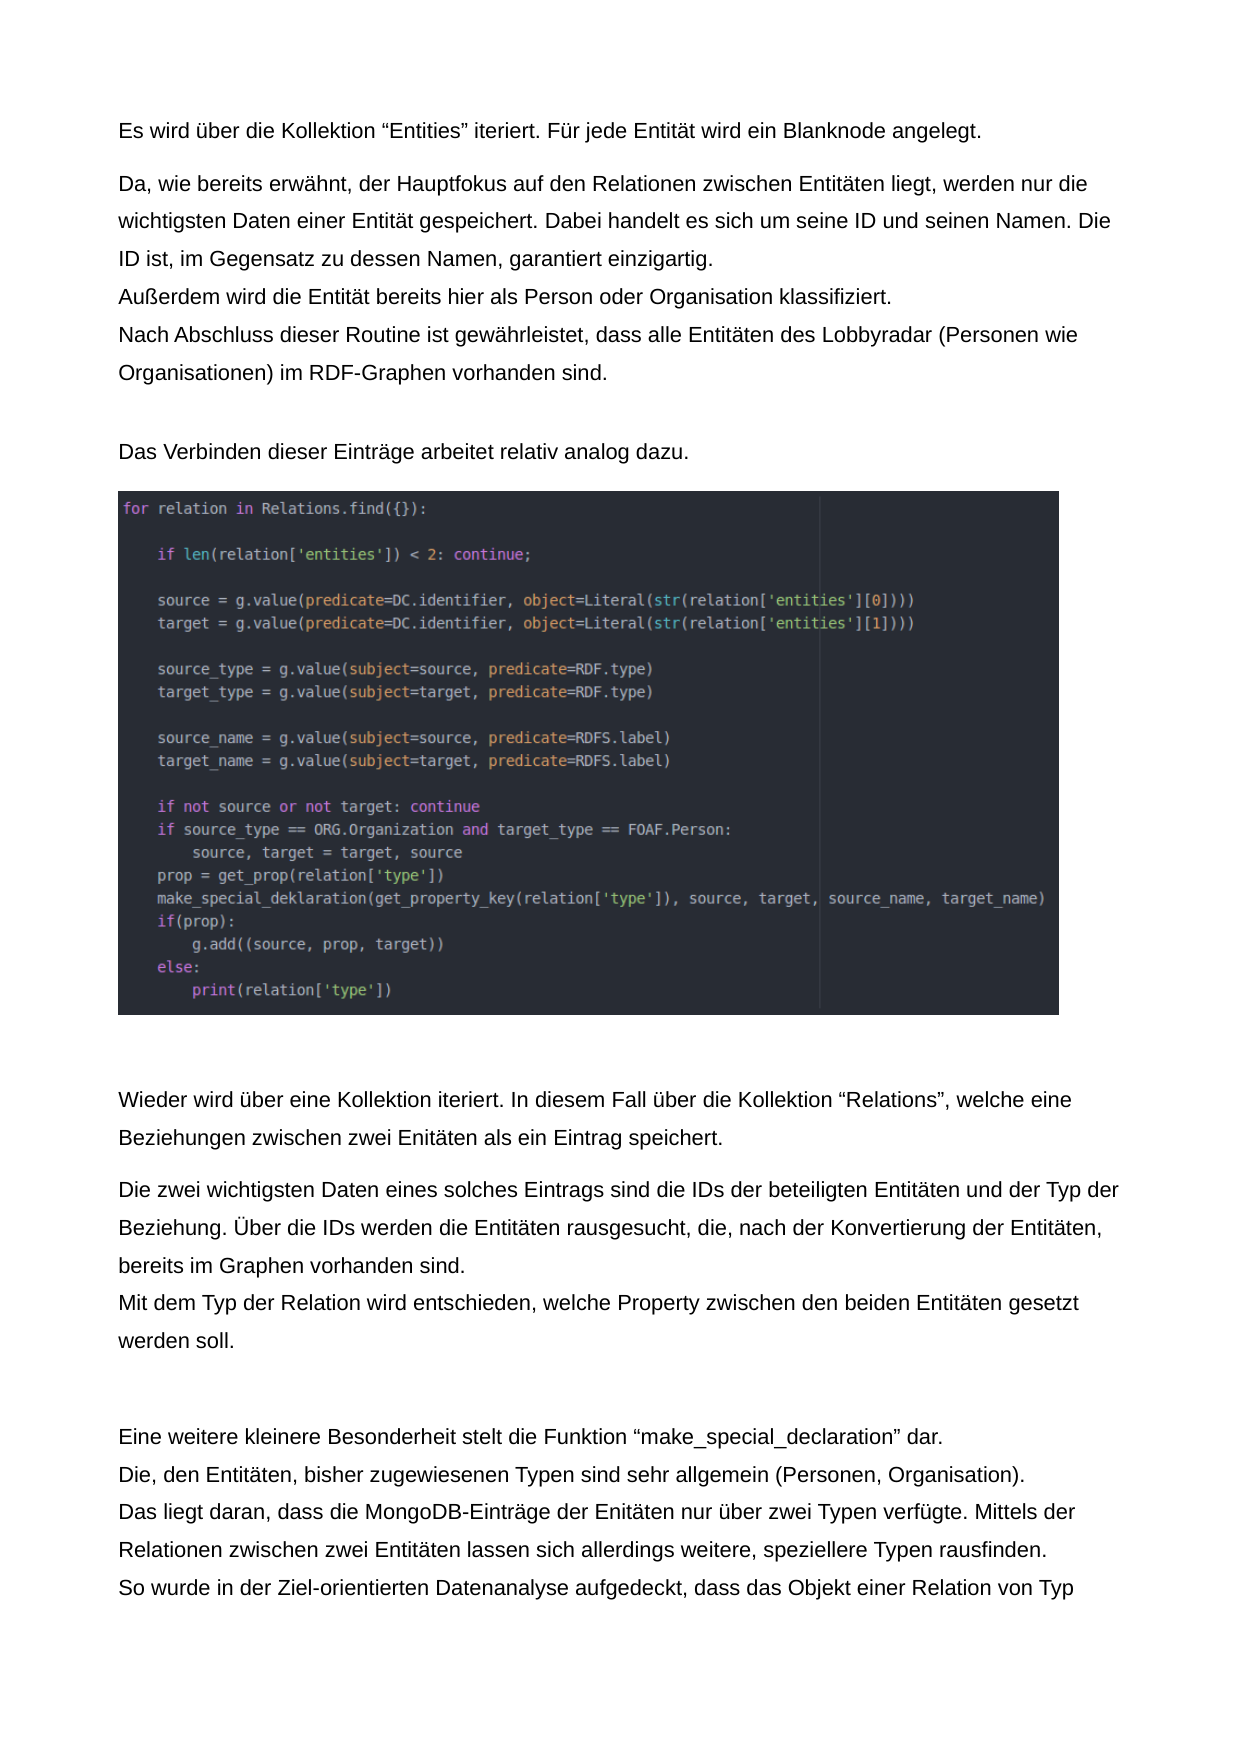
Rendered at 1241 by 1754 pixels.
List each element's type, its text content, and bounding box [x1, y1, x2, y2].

text Die zwei wichtigsten Daten eines solches Eintrags sind die IDs der beteiligten Entitäten und der Typ der Beziehung. Über die IDs werden die Entitäten rausgesucht, die, nach der Konvertierung der Entitäten, bereits im Graphen vorhanden sind. [118, 1177, 1122, 1278]
text Außerdem wird die Entität bereits hier als Person oder Organisation klassifiziert. [118, 284, 1122, 309]
text Die, den Entitäten, bisher zugewiesenen Typen sind sehr allgemein (Personen, Organisation). [118, 1461, 1122, 1487]
text Es wird über die Kollektion “Entities” iteriert. Für jede Entität wird ein Blanknode angelegt. [118, 118, 1122, 143]
text So wurde in der Ziel-orientierten Datenanalyse aufgedeckt, dass das Objekt einer Relation von Typ [118, 1575, 1122, 1600]
text Wieder wird über eine Kollektion iteriert. In diesem Fall über die Kollektion “Relations”, welche eine Beziehungen zwischen zwei Enitäten als ein Eintrag speichert. [118, 1087, 1122, 1150]
text Da, wie bereits erwähnt, der Hauptfokus auf den Relationen zwischen Entitäten liegt, werden nur die wichtigsten Daten einer Entität gespeichert. Dabei handelt es sich um seine ID und seinen Namen. Die ID ist, im Gegensatz zu dessen Namen, garantiert einzigartig. [118, 171, 1122, 271]
picture [118, 491, 1059, 1015]
text Nach Abschluss dieser Routine ist gewährleistet, dass alle Entitäten des Lobbyradar (Personen wie Organisationen) im RDF-Graphen vorhanden sind. [118, 322, 1122, 385]
text Eine weitere kleinere Besonderheit stelt die Funktion “make_special_declaration” dar. [118, 1424, 1122, 1449]
text Mit dem Typ der Relation wird entschieden, welche Property zwischen den beiden Entitäten gesetzt werden soll. [118, 1290, 1122, 1353]
text Das Verbinden dieser Einträge arbeitet relativ analog dazu. [118, 397, 1122, 464]
text Das liegt daran, dass die MongoDB-Einträge der Enitäten nur über zwei Typen verfügte. Mittels der Relationen zwischen zwei Entitäten lassen sich allerdings weitere, speziellere Typen rausfinden. [118, 1499, 1122, 1562]
